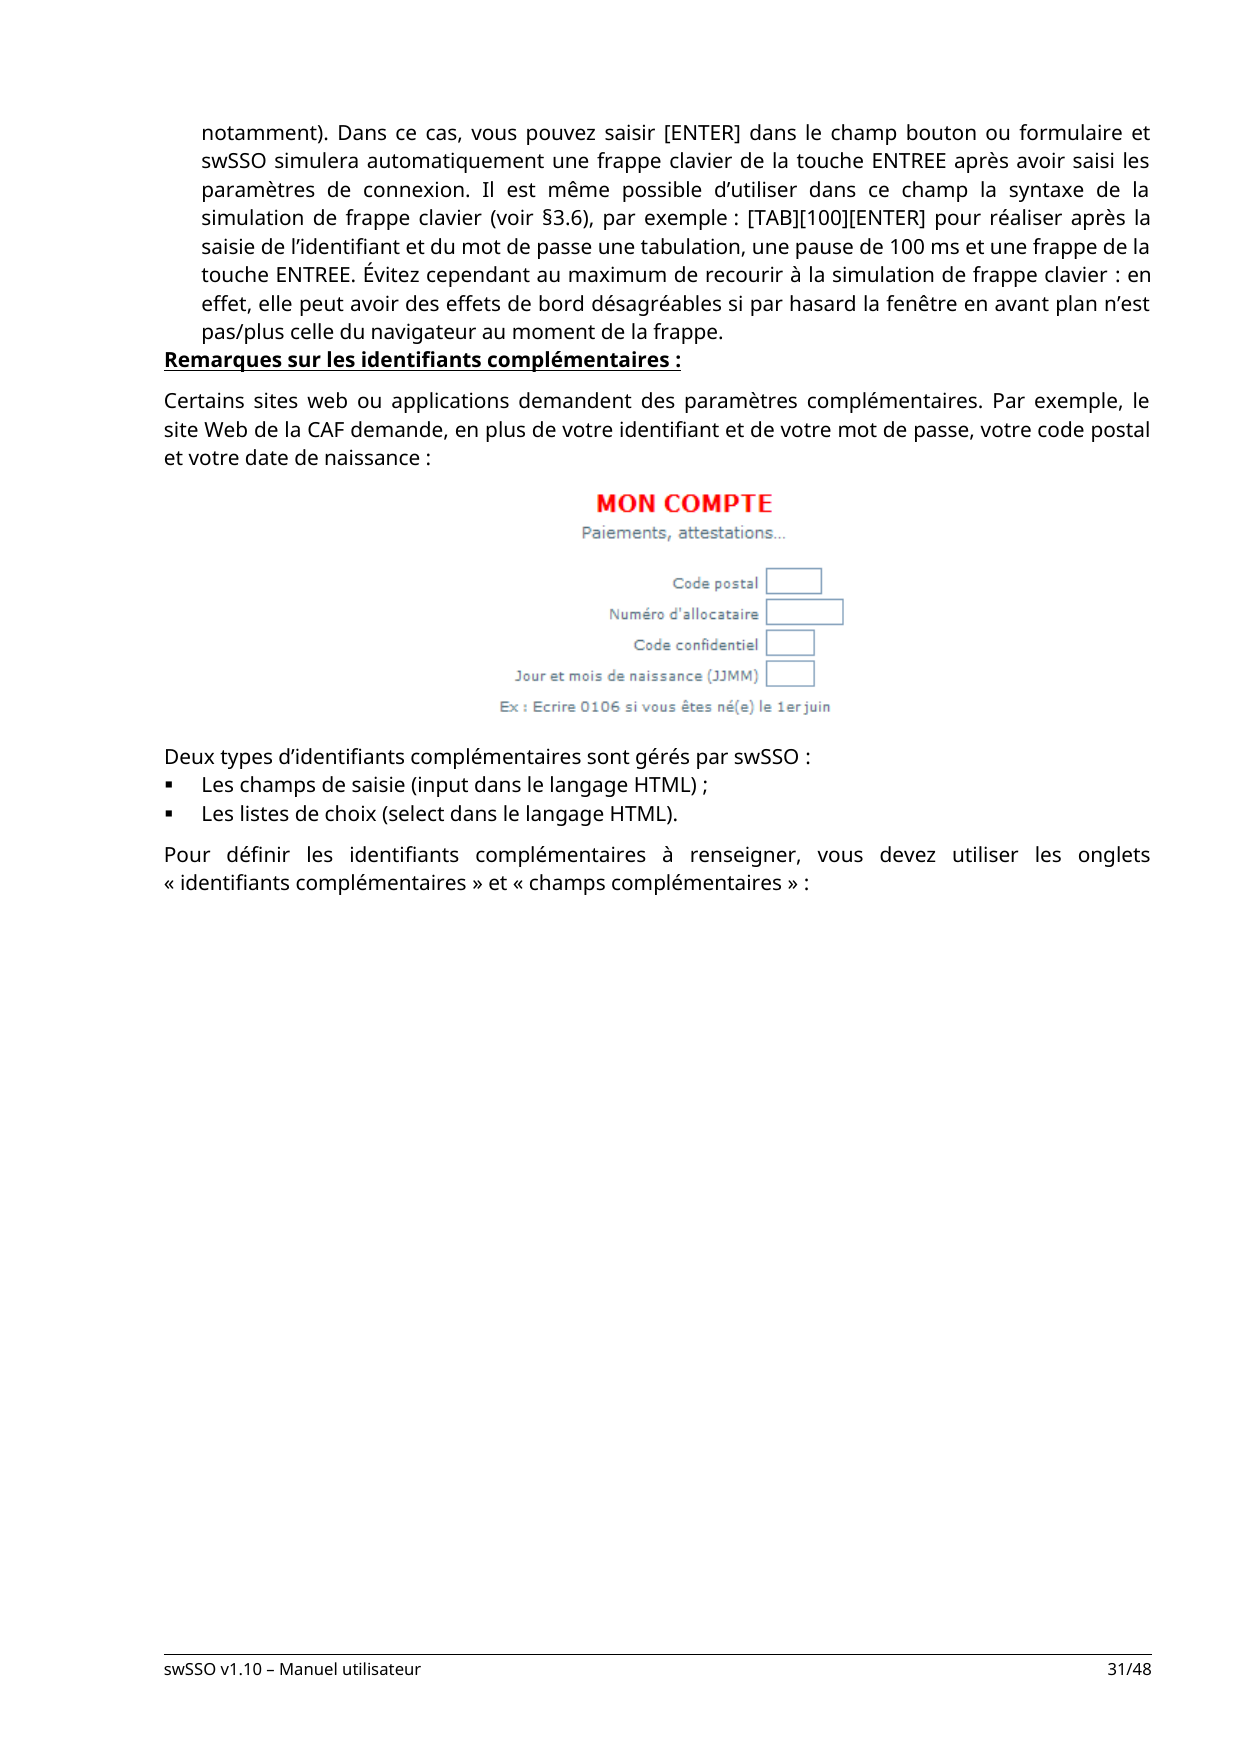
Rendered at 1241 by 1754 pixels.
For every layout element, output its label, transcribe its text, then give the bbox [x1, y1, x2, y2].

picture [486, 481, 867, 734]
list Remarques sur les identifiants complémentaires : [164, 346, 1152, 374]
text Pour définir les identifiants complémentaires à renseigner, vous devez utiliser les onglets « identifiants complémentaires » et « champs complémentaires » : [164, 840, 1152, 897]
list Les listes de choix (select dans le langage HTML). [164, 799, 1152, 827]
list Les champs de saisie (input dans le langage HTML) ; [164, 771, 1152, 799]
list Deux types d’identifiants complémentaires sont gérés par swSSO : [164, 742, 1152, 771]
list notamment). Dans ce cas, vous pouvez saisir [ENTER] dans le champ bouton ou formulaire et swSSO simulera automatiquement une frappe clavier de la touche ENTREE après avoir saisi les paramètres de connexion. Il est même possible d’utiliser dans ce champ la syntaxe de la simulation de frappe clavier (voir §3.6), par exemple : [TAB][100][ENTER] pour réaliser après la saisie de l’identifiant et du mot de passe une tabulation, une pause de 100 ms et une frappe de la touche ENTREE. Évitez cependant au maximum de recourir à la simulation de frappe clavier : en effet, elle peut avoir des effets de bord désagréables si par hasard la fenêtre en avant plan n’est pas/plus celle du navigateur au moment de la frappe. [164, 118, 1152, 346]
text Certains sites web ou applications demandent des paramètres complémentaires. Par exemple, le site Web de la CAF demande, en plus de votre identifiant et de votre mot de passe, votre code postal et votre date de naissance : [164, 387, 1152, 472]
